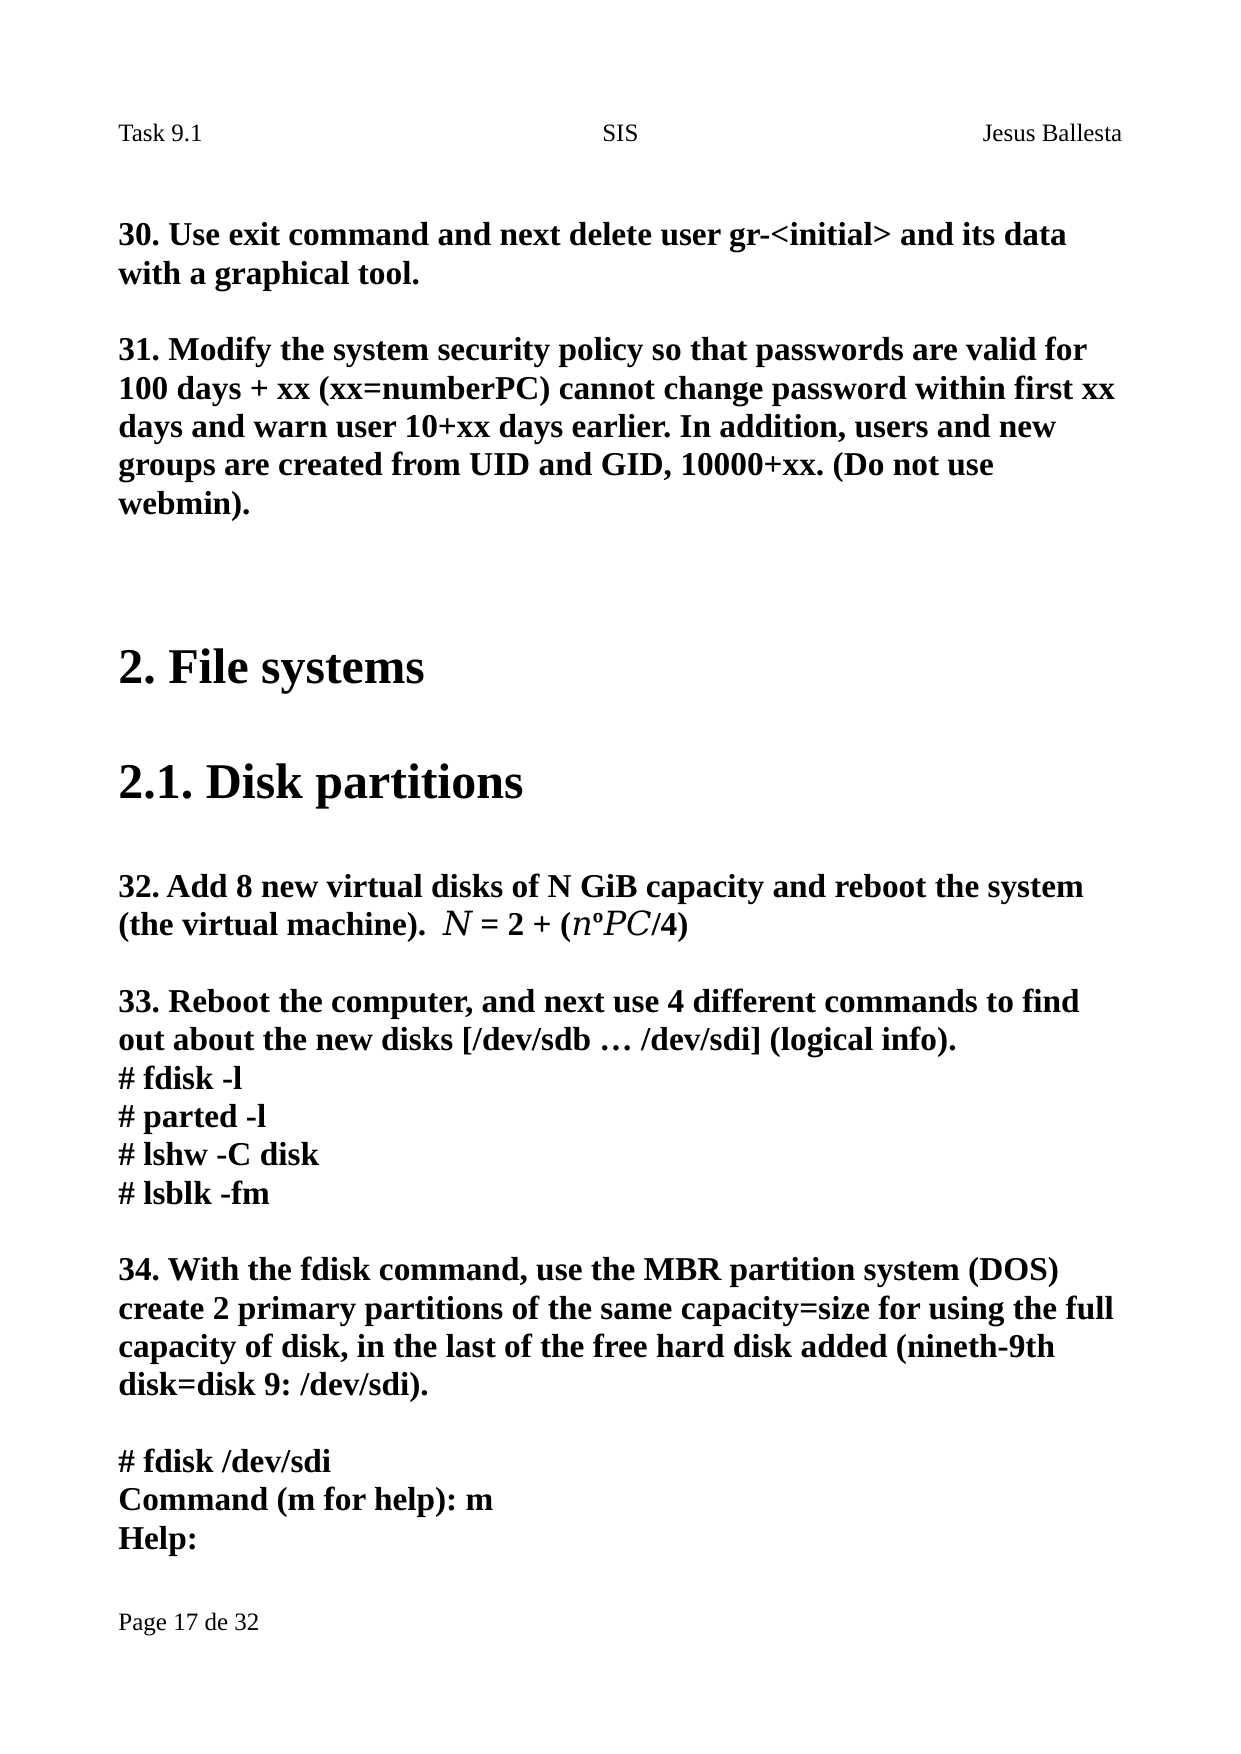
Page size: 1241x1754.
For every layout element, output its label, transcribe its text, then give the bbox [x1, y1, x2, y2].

text # lshw -C disk [118, 1135, 1122, 1173]
text Command (m for help): m [118, 1480, 1122, 1518]
text 31. Modify the system security policy so that passwords are valid for 100 days + xx (xx=numberPC) cannot change password within first xx days and warn user 10+xx days earlier. In addition, users and new groups are created from UID and GID, 10000+xx. (Do not use webmin). [118, 330, 1122, 521]
text 30. Use exit command and next delete user gr-<initial> and its data with a graphical tool. [118, 215, 1122, 291]
text 2. File systems [118, 636, 1122, 694]
text # fdisk /dev/sdi [118, 1441, 1122, 1480]
text # fdisk -l [118, 1058, 1122, 1096]
text 34. With the fdisk command, use the MBR partition system (DOS) create 2 primary partitions of the same capacity=size for using the full capacity of disk, in the last of the free hard disk added (nineth-9th disk=disk 9: /dev/sdi). [118, 1250, 1122, 1403]
text # parted -l [118, 1096, 1122, 1135]
text 32. Add 8 new virtual disks of N GiB capacity and reboot the system (the virtual machine). 𝑁 = 2 + (𝑛º𝑃𝐶/4) [118, 866, 1122, 943]
text # lsblk -fm [118, 1173, 1122, 1211]
text 2.1. Disk partitions [118, 751, 1122, 809]
text 33. Reboot the computer, and next use 4 different commands to find out about the new disks [/dev/sdb … /dev/sdi] (logical info). [118, 981, 1122, 1058]
text Help: [118, 1518, 1122, 1556]
